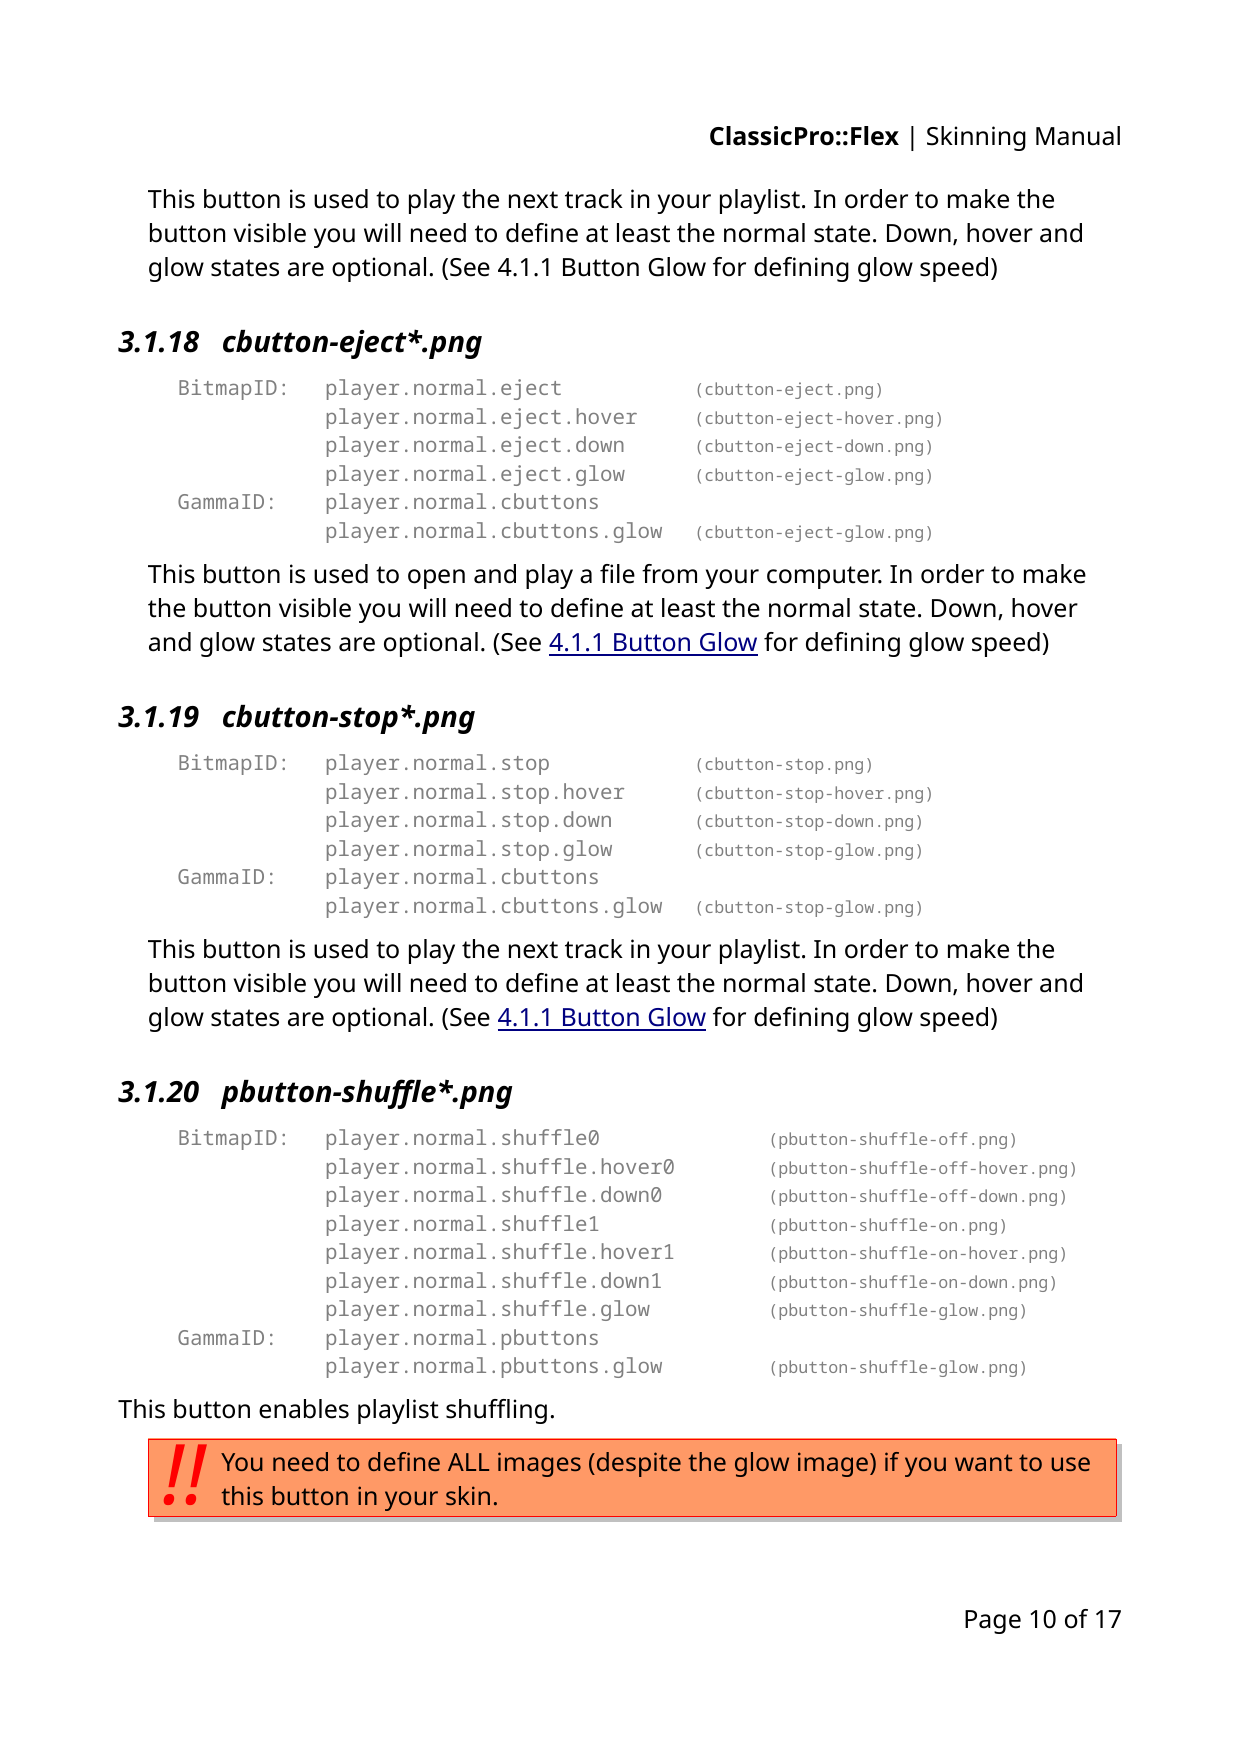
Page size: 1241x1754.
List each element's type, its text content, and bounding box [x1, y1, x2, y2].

text BitmapID: player.normal.eject (cbutton-eject.png) player.normal.eject.hover (cbutton-eject-hover.png) player.normal.eject.down (cbutton-eject-down.png) player.normal.eject.glow (cbutton-eject-glow.png) GammaID: player.normal.cbuttons player.normal.cbuttons.glow (cbutton-eject-glow.png) [177, 373, 1122, 544]
text This button is used to play the next track in your playlist. In order to make the button visible you will need to define at least the normal state. Down, hover and glow states are optional. (See 4.1.1 Button Glow for defining glow speed) [148, 932, 1122, 1034]
text !!You need to define ALL images (despite the glow image) if you want to use this button in your skin. [149, 1440, 1116, 1516]
text BitmapID: player.normal.stop (cbutton-stop.png) player.normal.stop.hover (cbutton-stop-hover.png) player.normal.stop.down (cbutton-stop-down.png) player.normal.stop.glow (cbutton-stop-glow.png) GammaID: player.normal.cbuttons player.normal.cbuttons.glow (cbutton-stop-glow.png) [177, 748, 1122, 919]
text BitmapID: player.normal.shuffle0 (pbutton-shuffle-off.png) player.normal.shuffle.hover0 (pbutton-shuffle-off-hover.png) player.normal.shuffle.down0 (pbutton-shuffle-off-down.png) player.normal.shuffle1 (pbutton-shuffle-on.png) player.normal.shuffle.hover1 (pbutton-shuffle-on-hover.png) player.normal.shuffle.down1 (pbutton-shuffle-on-down.png) player.normal.shuffle.glow (pbutton-shuffle-glow.png) GammaID: player.normal.pbuttons player.normal.pbuttons.glow (pbutton-shuffle-glow.png) [177, 1123, 1122, 1379]
text This button is used to open and play a file from your computer. In order to make the button visible you will need to define at least the normal state. Down, hover and glow states are optional. (See 4.1.1 Button Glow for defining glow speed) [148, 557, 1122, 659]
text This button is used to play the next track in your playlist. In order to make the button visible you will need to define at least the normal state. Down, hover and glow states are optional. (See 4.1.1 Button Glow for defining glow speed) [148, 182, 1122, 284]
text This button enables playlist shuffling. [118, 1392, 1122, 1426]
subtitle cbutton-eject*.png [118, 321, 1122, 361]
subtitle cbutton-stop*.png [118, 696, 1122, 736]
subtitle pbutton-shuffle*.png [118, 1071, 1122, 1111]
